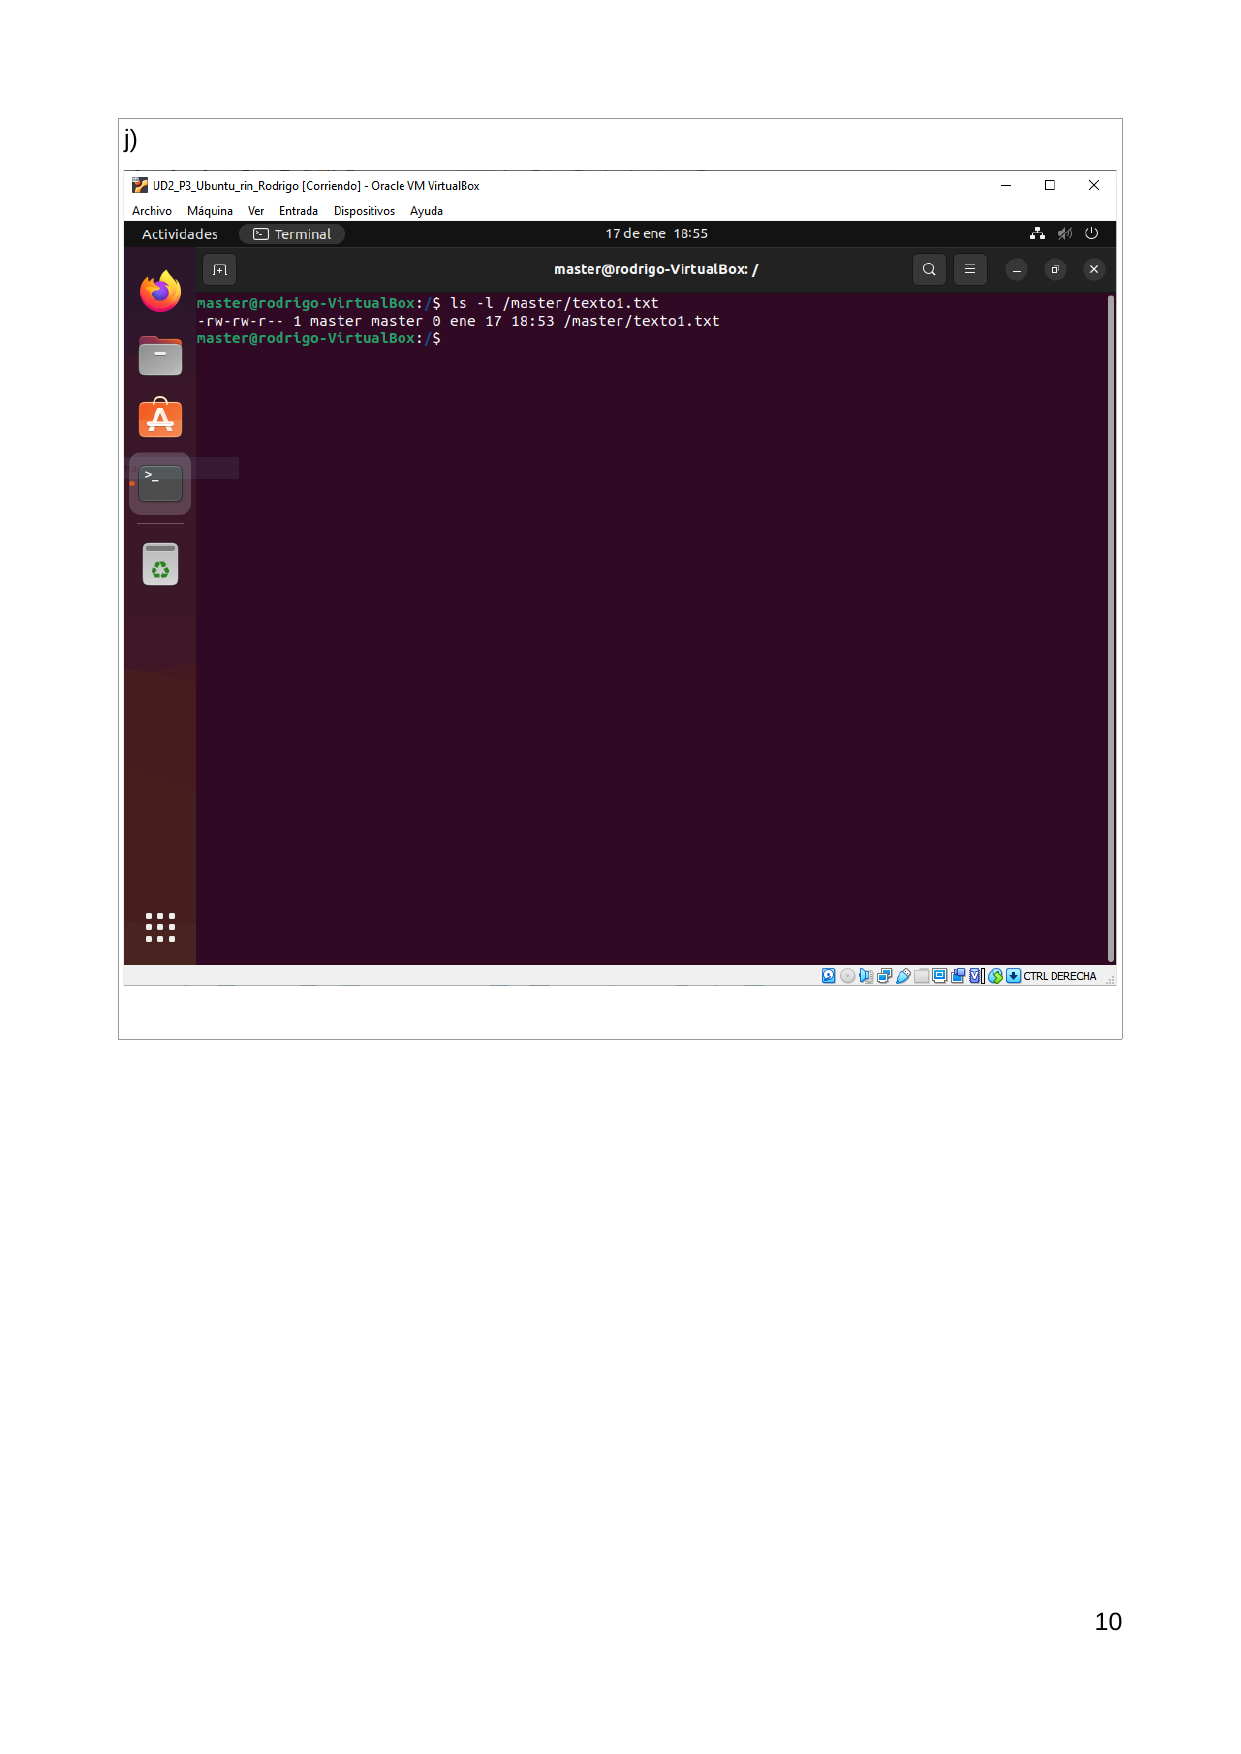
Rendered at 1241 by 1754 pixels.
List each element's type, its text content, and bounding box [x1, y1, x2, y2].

picture [123, 170, 1117, 986]
table_cell j) [119, 119, 1122, 1039]
